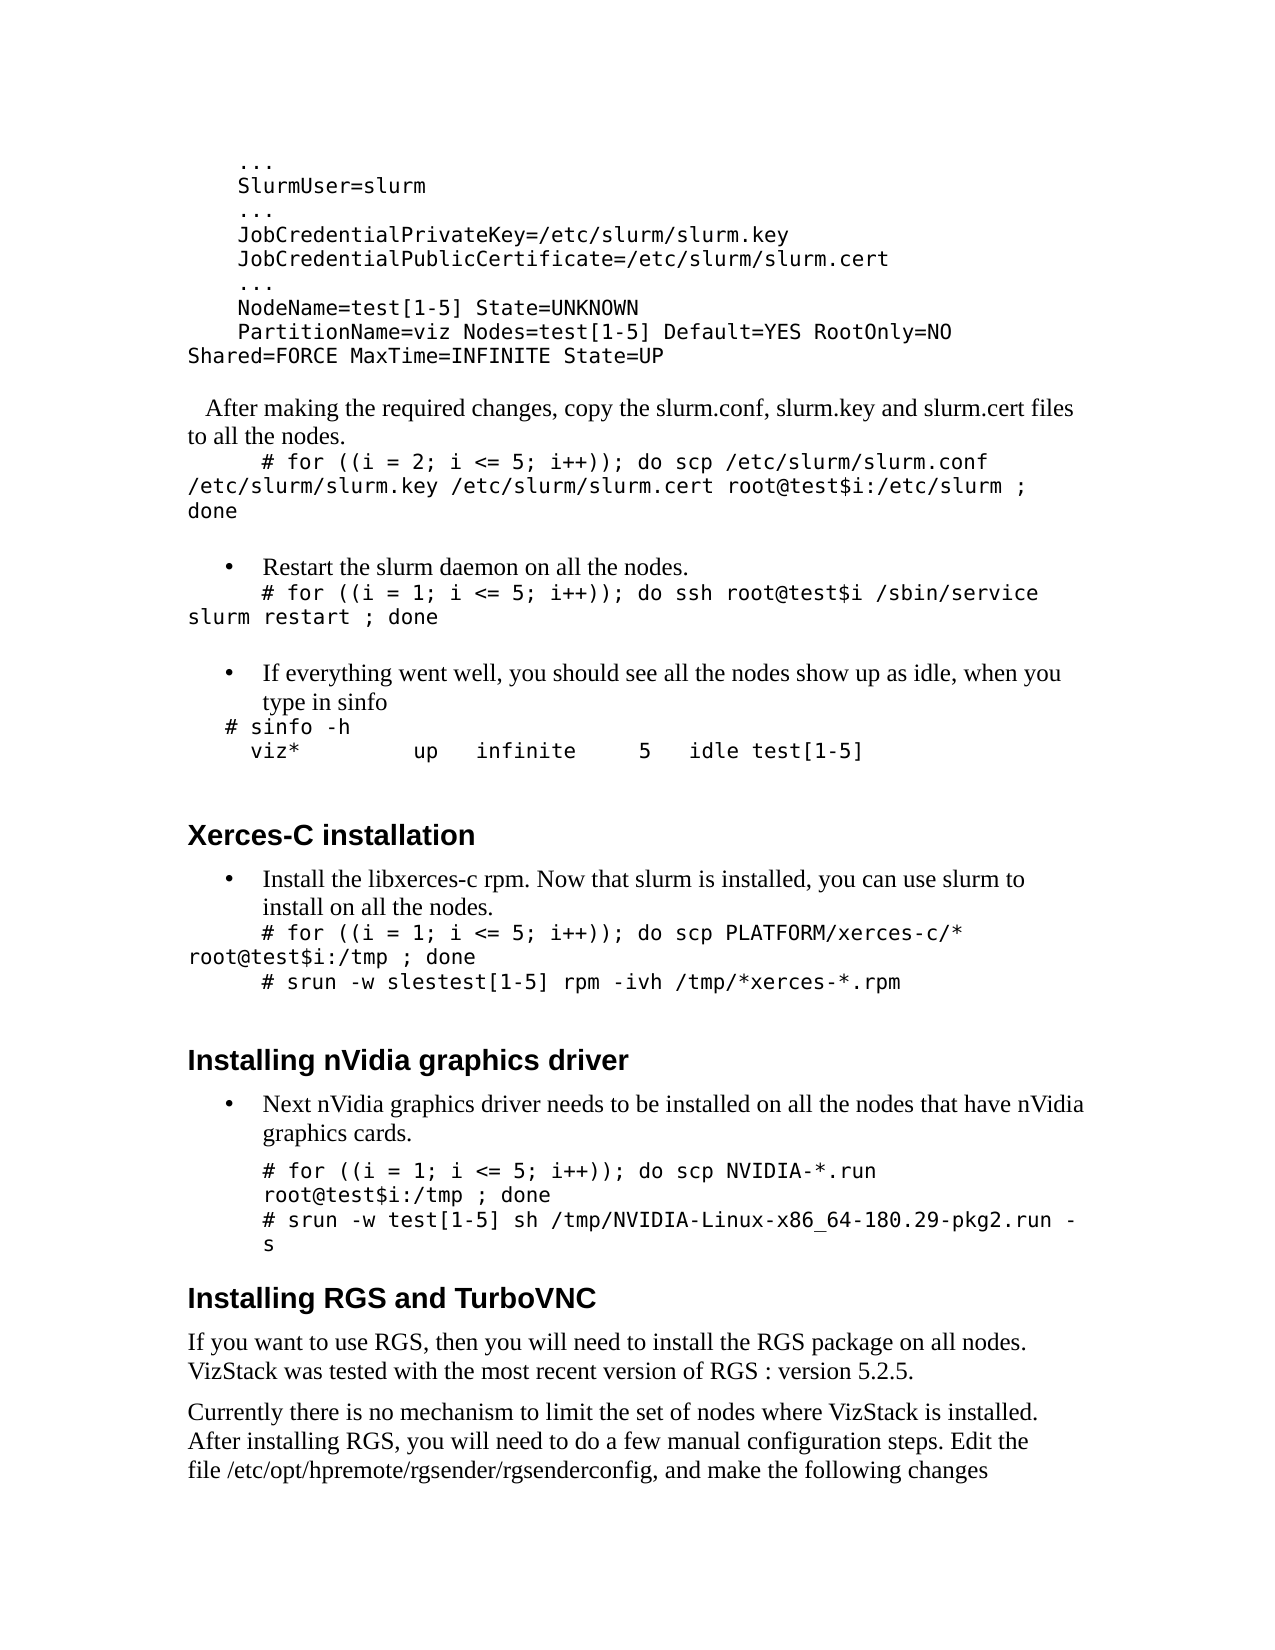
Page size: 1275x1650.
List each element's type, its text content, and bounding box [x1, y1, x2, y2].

text # for ((i = 2; i <= 5; i++)); do scp /etc/slurm/slurm.conf /etc/slurm/slurm.key /etc/slurm/slurm.cert root@test$i:/etc/slurm ; done [187, 450, 1087, 523]
text JobCredentialPublicCertificate=/etc/slurm/slurm.cert [187, 247, 1087, 271]
text SlurmUser=slurm [187, 174, 1087, 198]
list Install the libxerces-c rpm. Now that slurm is installed, you can use slurm to install on all the nodes. [225, 864, 1087, 921]
text # for ((i = 1; i <= 5; i++)); do ssh root@test$i /sbin/service slurm restart ; done [187, 581, 1087, 629]
text # srun -w slestest[1-5] rpm -ivh /tmp/*xerces-*.rpm [187, 970, 1087, 994]
text ... [187, 271, 1087, 296]
text After making the required changes, copy the slurm.conf, slurm.key and slurm.cert files to all the nodes. [187, 393, 1087, 450]
text # for ((i = 1; i <= 5; i++)); do scp PLATFORM/xerces-c/* root@test$i:/tmp ; done [187, 921, 1087, 970]
text ... [187, 198, 1087, 223]
list # for ((i = 1; i <= 5; i++)); do scp NVIDIA-*.run root@test$i:/tmp ; done [225, 1159, 1087, 1208]
text viz* up infinite 5 idle test[1-5] [187, 739, 1087, 764]
subtitle Installing RGS and TurboVNC [187, 1281, 1087, 1315]
list If everything went well, you should see all the nodes show up as idle, when you type in sinfo [225, 658, 1087, 715]
subtitle Installing nVidia graphics driver [187, 1043, 1087, 1077]
text PartitionName=viz Nodes=test[1-5] Default=YES RootOnly=NO Shared=FORCE MaxTime=INFINITE State=UP [187, 320, 1087, 368]
text JobCredentialPrivateKey=/etc/slurm/slurm.key [187, 223, 1087, 247]
list # srun -w test[1-5] sh /tmp/NVIDIA-Linux-x86_64-180.29-pkg2.run -s [225, 1208, 1087, 1256]
text NodeName=test[1-5] State=UNKNOWN [187, 296, 1087, 320]
subtitle Xerces-C installation [187, 818, 1087, 851]
list Restart the slurm daemon on all the nodes. [225, 552, 1087, 581]
list Next nVidia graphics driver needs to be installed on all the nodes that have nVidia graphics cards. [225, 1089, 1087, 1147]
text Currently there is no mechanism to limit the set of nodes where VizStack is installed. After installing RGS, you will need to do a few manual configuration steps. Edit the file /etc/opt/hpremote/rgsender/rgsenderconfig, and make the following changes [187, 1397, 1087, 1484]
text ... [187, 150, 1087, 174]
text If you want to use RGS, then you will need to install the RGS package on all nodes. VizStack was tested with the most recent version of RGS : version 5.2.5. [187, 1327, 1087, 1385]
text # sinfo -h [187, 715, 1087, 739]
